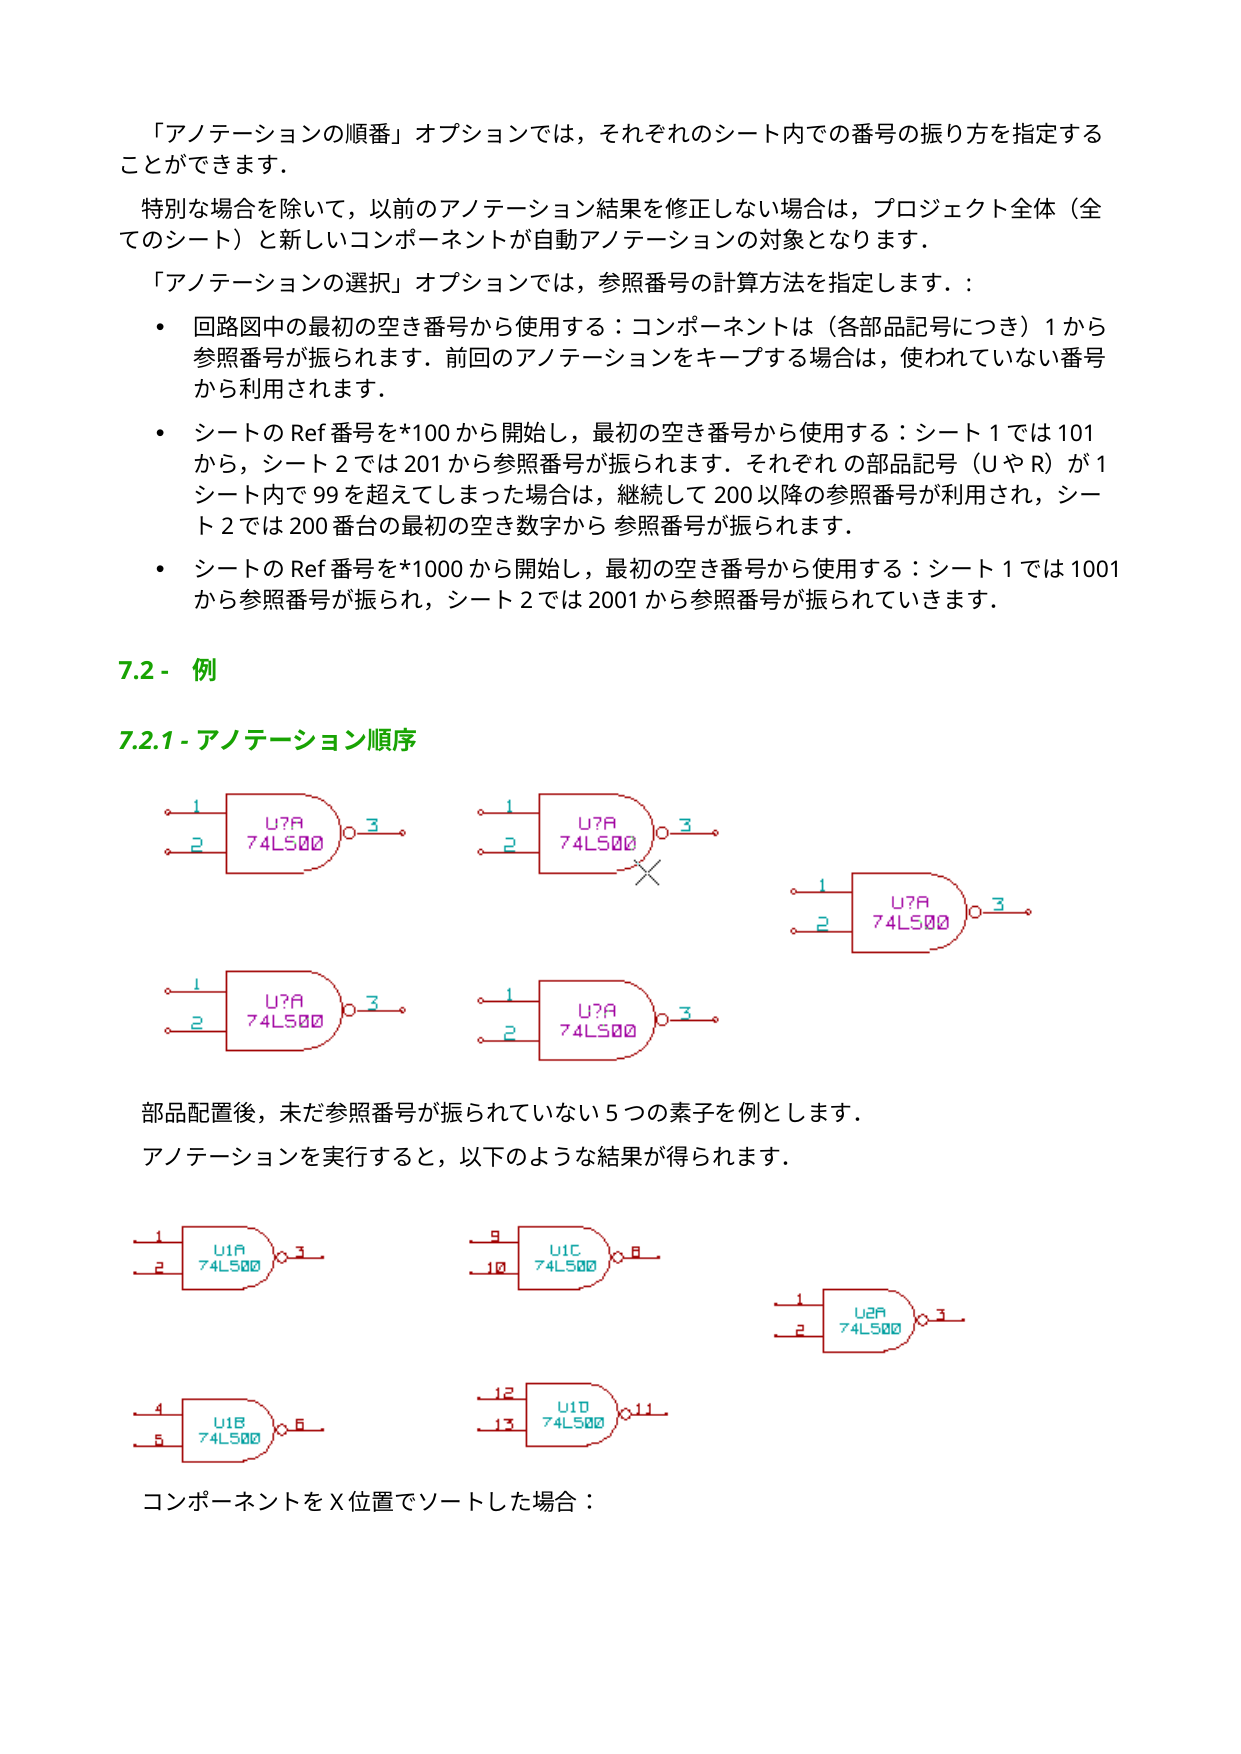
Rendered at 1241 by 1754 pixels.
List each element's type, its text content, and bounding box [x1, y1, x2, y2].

text 特別な場合を除いて，以前のアノテーション結果を修正しない場合は，プロジェクト全体（全てのシート）と新しいコンポーネントが自動アノテーションの対象となります． [118, 193, 1122, 255]
text 「アノテーションの選択」オプションでは，参照番号の計算方法を指定します．: [118, 267, 1122, 298]
subtitle 例 [118, 651, 1122, 687]
text 部品配置後，未だ参照番号が振られていない5つの素子を例とします． [118, 1097, 1122, 1128]
list 回路図中の最初の空き番号から使用する：コンポーネントは（各部品記号につき）1から参照番号が振られます．前回のアノテーションをキープする場合は，使われていない番号から利用されます． [156, 311, 1122, 404]
text コンポーネントをX位置でソートした場合： [118, 1486, 1122, 1517]
text 「アノテーションの順番」オプションでは，それぞれのシート内での番号の振り方を指定することができます． [118, 118, 1122, 180]
text アノテーションを実行すると，以下のような結果が得られます． [118, 1141, 1122, 1172]
list シートのRef番号を*1000から開始し，最初の空き番号から使用する：シート1では1001から参照番号が振られ，シート2では2001から参照番号が振られていきます． [156, 553, 1122, 615]
subtitle アノテーション順序 [118, 723, 1122, 757]
picture [118, 1184, 987, 1474]
list シートのRef番号を*100から開始し，最初の空き番号から使用する：シート1では101から，シート2では201から参照番号が振られます．それぞれ の部品記号（UやR）が1シート内で99を超えてしまった場合は，継続して200以降の参照番号が利用され，シート2では200番台の最初の空き数字から 参照番号が振られます． [156, 416, 1122, 541]
